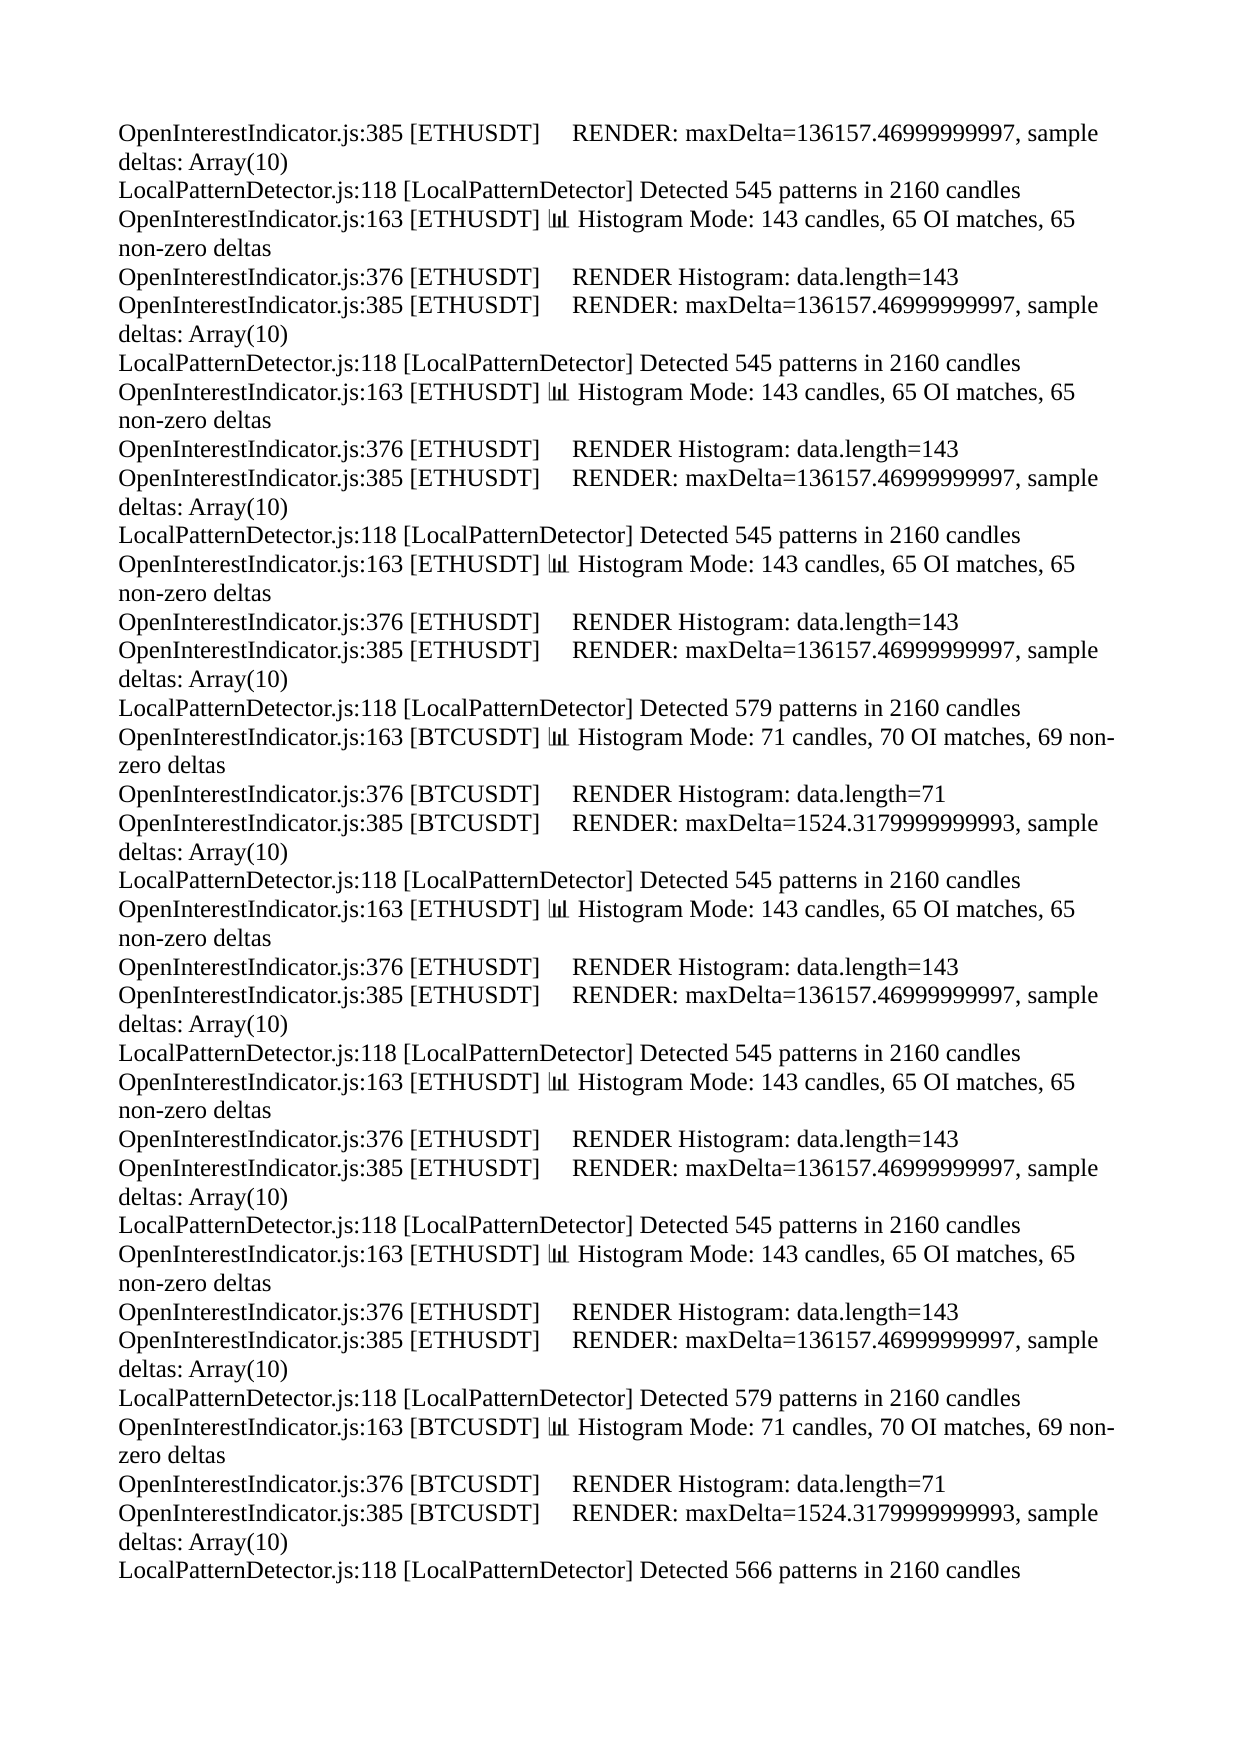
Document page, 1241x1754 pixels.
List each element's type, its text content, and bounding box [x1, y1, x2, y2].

text OpenInterestIndicator.js:376 [ETHUSDT] 🎨 RENDER Histogram: data.length=143 [118, 607, 1122, 636]
text LocalPatternDetector.js:118 [LocalPatternDetector] Detected 545 patterns in 2160 candles [118, 866, 1122, 894]
text OpenInterestIndicator.js:385 [ETHUSDT] 🎨 RENDER: maxDelta=136157.46999999997, sample deltas: Array(10) [118, 981, 1122, 1038]
text OpenInterestIndicator.js:376 [BTCUSDT] 🎨 RENDER Histogram: data.length=71 [118, 779, 1122, 808]
text OpenInterestIndicator.js:385 [ETHUSDT] 🎨 RENDER: maxDelta=136157.46999999997, sample deltas: Array(10) [118, 636, 1122, 693]
text LocalPatternDetector.js:118 [LocalPatternDetector] Detected 566 patterns in 2160 candles [118, 1556, 1122, 1584]
text OpenInterestIndicator.js:163 [BTCUSDT] 📊 Histogram Mode: 71 candles, 70 OI matches, 69 non-zero deltas [118, 722, 1122, 779]
text LocalPatternDetector.js:118 [LocalPatternDetector] Detected 579 patterns in 2160 candles [118, 1383, 1122, 1412]
text OpenInterestIndicator.js:376 [BTCUSDT] 🎨 RENDER Histogram: data.length=71 [118, 1469, 1122, 1498]
text OpenInterestIndicator.js:385 [ETHUSDT] 🎨 RENDER: maxDelta=136157.46999999997, sample deltas: Array(10) [118, 291, 1122, 348]
text OpenInterestIndicator.js:376 [ETHUSDT] 🎨 RENDER Histogram: data.length=143 [118, 952, 1122, 981]
text OpenInterestIndicator.js:385 [BTCUSDT] 🎨 RENDER: maxDelta=1524.3179999999993, sample deltas: Array(10) [118, 808, 1122, 866]
text OpenInterestIndicator.js:385 [ETHUSDT] 🎨 RENDER: maxDelta=136157.46999999997, sample deltas: Array(10) [118, 118, 1122, 176]
text LocalPatternDetector.js:118 [LocalPatternDetector] Detected 545 patterns in 2160 candles [118, 1211, 1122, 1239]
text LocalPatternDetector.js:118 [LocalPatternDetector] Detected 545 patterns in 2160 candles [118, 348, 1122, 377]
text OpenInterestIndicator.js:163 [BTCUSDT] 📊 Histogram Mode: 71 candles, 70 OI matches, 69 non-zero deltas [118, 1412, 1122, 1469]
text OpenInterestIndicator.js:376 [ETHUSDT] 🎨 RENDER Histogram: data.length=143 [118, 434, 1122, 463]
text LocalPatternDetector.js:118 [LocalPatternDetector] Detected 579 patterns in 2160 candles [118, 693, 1122, 722]
text OpenInterestIndicator.js:163 [ETHUSDT] 📊 Histogram Mode: 143 candles, 65 OI matches, 65 non-zero deltas [118, 549, 1122, 607]
text OpenInterestIndicator.js:385 [ETHUSDT] 🎨 RENDER: maxDelta=136157.46999999997, sample deltas: Array(10) [118, 463, 1122, 521]
text LocalPatternDetector.js:118 [LocalPatternDetector] Detected 545 patterns in 2160 candles [118, 521, 1122, 549]
text OpenInterestIndicator.js:163 [ETHUSDT] 📊 Histogram Mode: 143 candles, 65 OI matches, 65 non-zero deltas [118, 1067, 1122, 1124]
text OpenInterestIndicator.js:163 [ETHUSDT] 📊 Histogram Mode: 143 candles, 65 OI matches, 65 non-zero deltas [118, 377, 1122, 434]
text OpenInterestIndicator.js:385 [ETHUSDT] 🎨 RENDER: maxDelta=136157.46999999997, sample deltas: Array(10) [118, 1153, 1122, 1211]
text OpenInterestIndicator.js:163 [ETHUSDT] 📊 Histogram Mode: 143 candles, 65 OI matches, 65 non-zero deltas [118, 204, 1122, 262]
text OpenInterestIndicator.js:376 [ETHUSDT] 🎨 RENDER Histogram: data.length=143 [118, 1124, 1122, 1153]
text LocalPatternDetector.js:118 [LocalPatternDetector] Detected 545 patterns in 2160 candles [118, 1038, 1122, 1067]
text OpenInterestIndicator.js:163 [ETHUSDT] 📊 Histogram Mode: 143 candles, 65 OI matches, 65 non-zero deltas [118, 1239, 1122, 1297]
text OpenInterestIndicator.js:376 [ETHUSDT] 🎨 RENDER Histogram: data.length=143 [118, 1297, 1122, 1326]
text LocalPatternDetector.js:118 [LocalPatternDetector] Detected 545 patterns in 2160 candles [118, 176, 1122, 204]
text OpenInterestIndicator.js:376 [ETHUSDT] 🎨 RENDER Histogram: data.length=143 [118, 262, 1122, 291]
text OpenInterestIndicator.js:385 [BTCUSDT] 🎨 RENDER: maxDelta=1524.3179999999993, sample deltas: Array(10) [118, 1498, 1122, 1556]
text OpenInterestIndicator.js:385 [ETHUSDT] 🎨 RENDER: maxDelta=136157.46999999997, sample deltas: Array(10) [118, 1326, 1122, 1383]
text OpenInterestIndicator.js:163 [ETHUSDT] 📊 Histogram Mode: 143 candles, 65 OI matches, 65 non-zero deltas [118, 894, 1122, 952]
